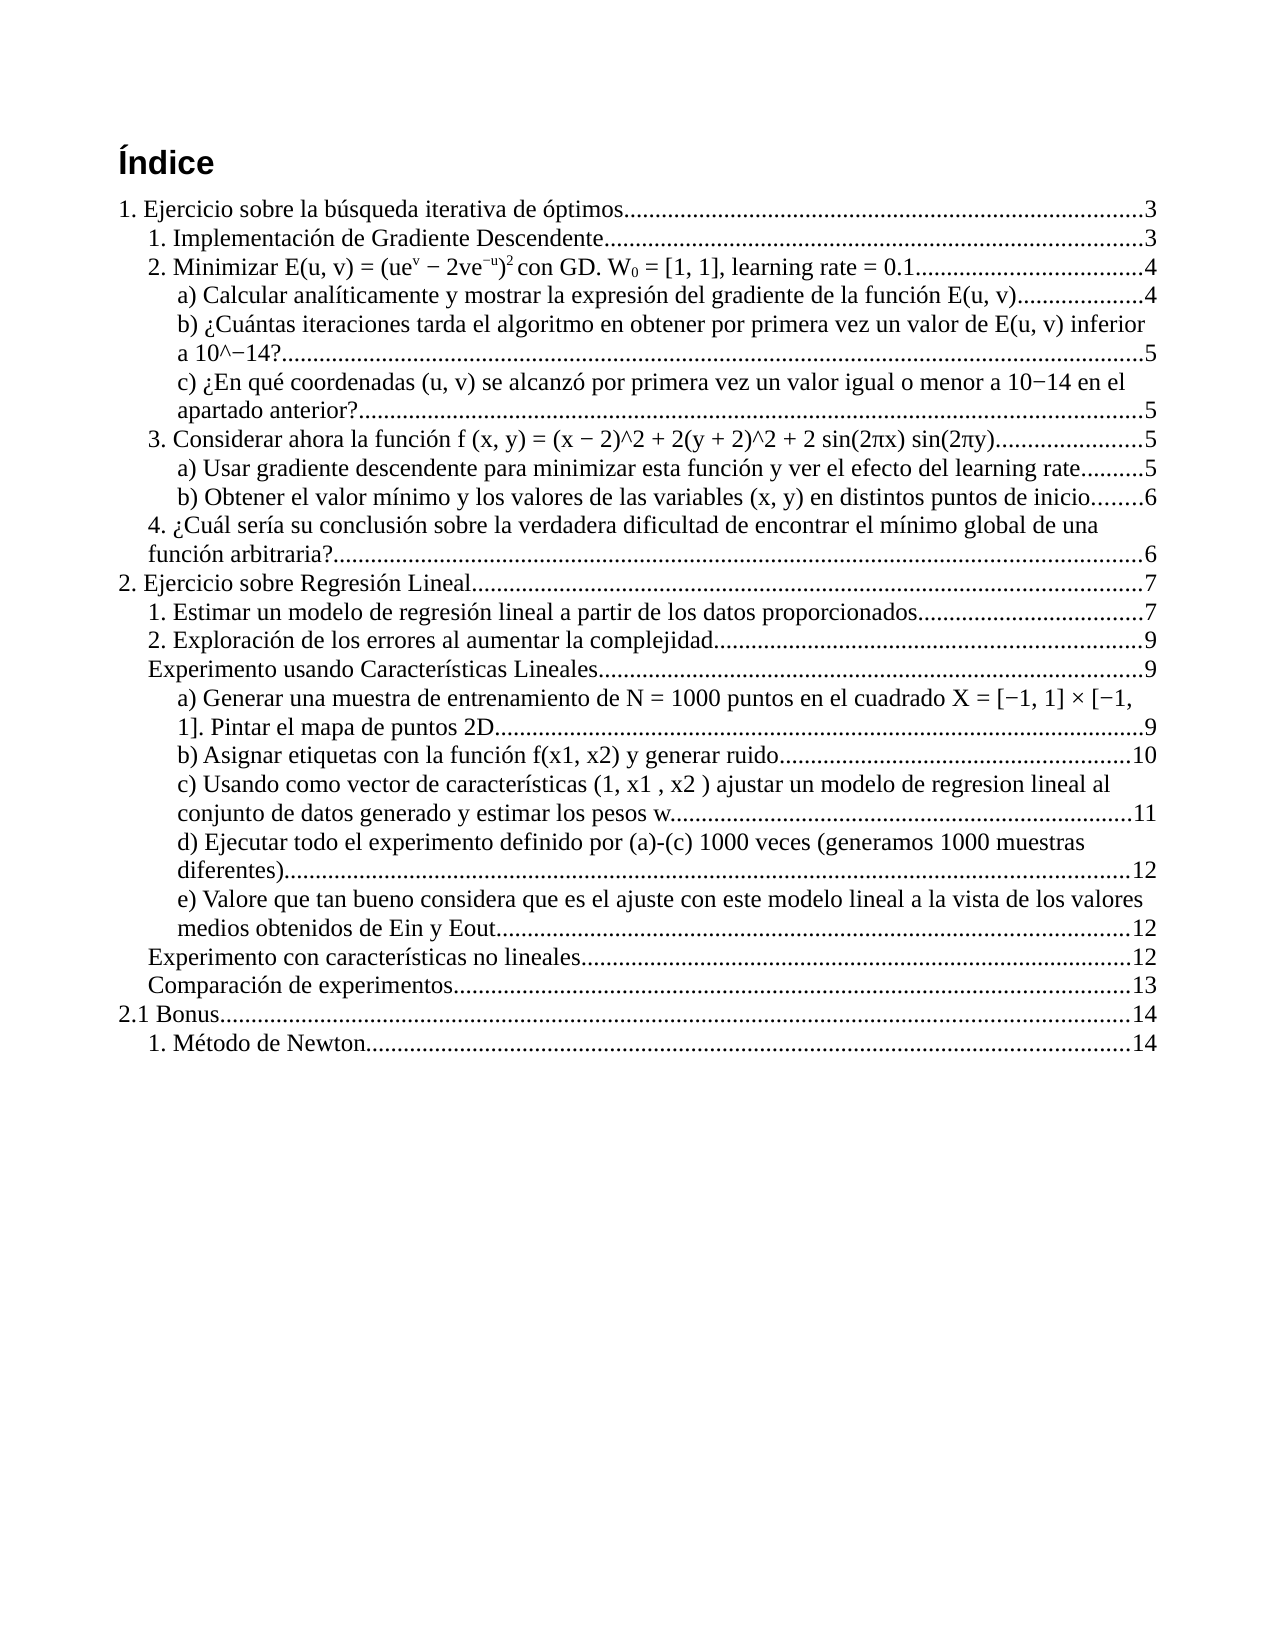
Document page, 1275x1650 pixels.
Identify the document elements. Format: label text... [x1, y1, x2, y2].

text 1. Estimar un modelo de regresión lineal a partir de los datos proporcionados 7 [148, 597, 1157, 625]
text a) Usar gradiente descendente para minimizar esta función y ver el efecto del learning rate. 5 [177, 453, 1157, 482]
text a) Generar una muestra de entrenamiento de N = 1000 puntos en el cuadrado X = [−1, 1] × [−1, 1]. Pintar el mapa de puntos 2D. 9 [177, 683, 1157, 740]
text b) Obtener el valor mínimo y los valores de las variables (x, y) en distintos puntos de inicio. 6 [177, 482, 1157, 510]
text b) Asignar etiquetas con la función f(x1, x2) y generar ruido 10 [177, 740, 1157, 769]
text c) Usando como vector de características (1, x1 , x2 ) ajustar un modelo de regresion lineal al conjunto de datos generado y estimar los pesos w. 11 [177, 769, 1157, 827]
text b) ¿Cuántas iteraciones tarda el algoritmo en obtener por primera vez un valor de E(u, v) inferior a 10^−14? 5 [177, 309, 1157, 367]
subtitle Índice [118, 143, 1157, 182]
text 4. ¿Cuál sería su conclusión sobre la verdadera dificultad de encontrar el mínimo global de una función arbitraria? 6 [148, 510, 1157, 568]
text Experimento con características no lineales 12 [148, 942, 1157, 970]
text Experimento usando Características Lineales 9 [148, 654, 1157, 683]
text 2.1 Bonus 14 [118, 999, 1157, 1028]
text 1. Método de Newton 14 [148, 1028, 1157, 1057]
text a) Calcular analíticamente y mostrar la expresión del gradiente de la función E(u, v) 4 [177, 280, 1157, 309]
text 2. Ejercicio sobre Regresión Lineal 7 [118, 568, 1157, 597]
text c) ¿En qué coordenadas (u, v) se alcanzó por primera vez un valor igual o menor a 10−14 en el apartado anterior? 5 [177, 367, 1157, 424]
text e) Valore que tan bueno considera que es el ajuste con este modelo lineal a la vista de los valores medios obtenidos de Ein y Eout 12 [177, 884, 1157, 942]
text Comparación de experimentos 13 [148, 970, 1157, 999]
text d) Ejecutar todo el experimento definido por (a)-(c) 1000 veces (generamos 1000 muestras diferentes) 12 [177, 827, 1157, 884]
text 2. Minimizar E(u, v) = (uev − 2ve−u)2 con GD. W0 = [1, 1], learning rate = 0.1 4 [148, 252, 1157, 280]
text 1. Implementación de Gradiente Descendente 3 [148, 223, 1157, 252]
text 2. Exploración de los errores al aumentar la complejidad 9 [148, 625, 1157, 654]
text 1. Ejercicio sobre la búsqueda iterativa de óptimos 3 [118, 194, 1157, 223]
text 3. Considerar ahora la función f (x, y) = (x − 2)^2 + 2(y + 2)^2 + 2 sin(2πx) sin(2πy) 5 [148, 424, 1157, 453]
